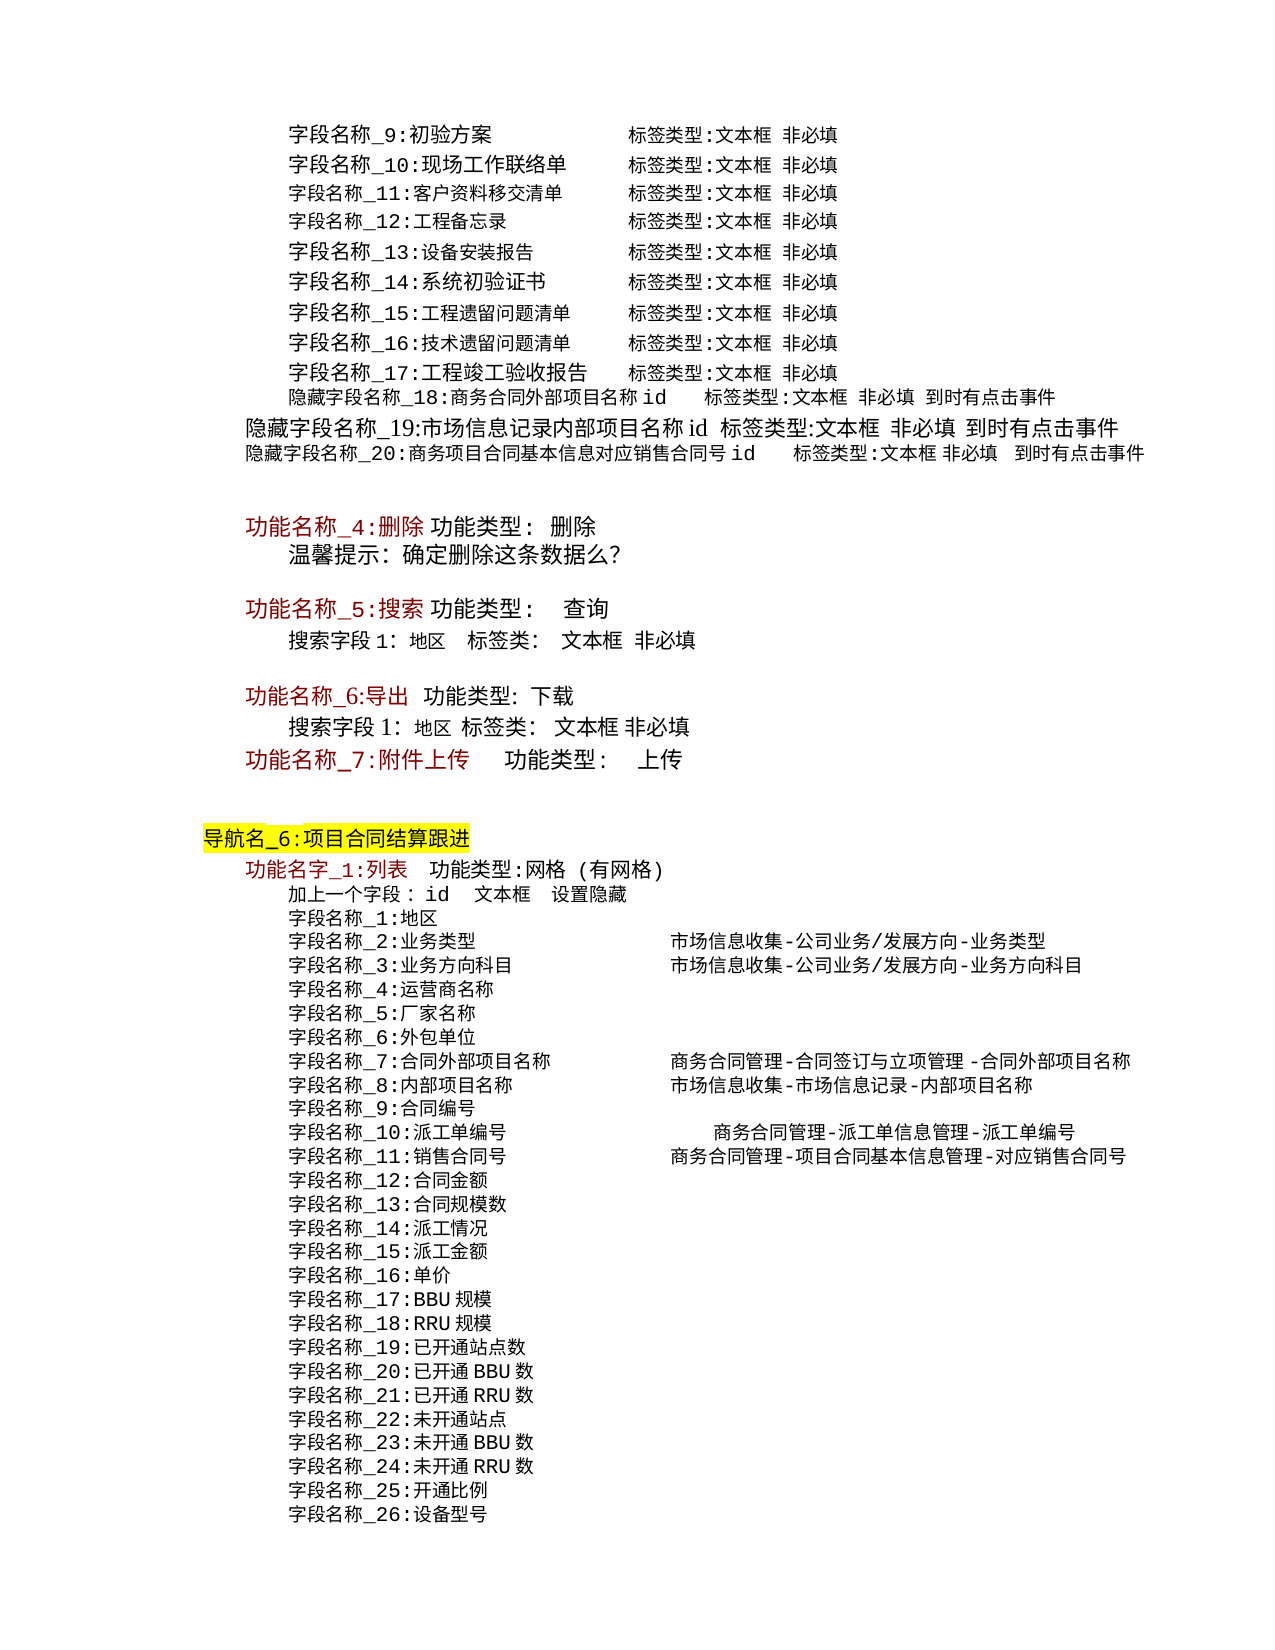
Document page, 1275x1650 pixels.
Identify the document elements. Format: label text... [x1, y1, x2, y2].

text 字段名称_10:现场工作联络单 标签类型:文本框 非必填 [118, 148, 1157, 179]
text 字段名称_13:合同规模数 [118, 1194, 1157, 1217]
text 字段名称_11:客户资料移交清单 标签类型:文本框 非必填 [118, 179, 1157, 207]
text 字段名称_13:设备安装报告 标签类型:文本框 非必填 [118, 235, 1157, 265]
text 字段名称_22:未开通站点 [118, 1408, 1157, 1432]
text 字段名称_6:外包单位 [118, 1027, 1157, 1051]
text 温馨提示：确定删除这条数据么？ [118, 542, 1157, 570]
text 字段名称_14:系统初验证书 标签类型:文本框 非必填 [118, 265, 1157, 296]
text 隐藏字段名称_19:市场信息记录内部项目名称id 标签类型:文本框 非必填 到时有点击事件 [118, 411, 1157, 443]
text 隐藏字段名称_18:商务合同外部项目名称id 标签类型:文本框 非必填 到时有点击事件 [118, 387, 1157, 411]
text 字段名称_9:初验方案 标签类型:文本框 非必填 [118, 118, 1157, 148]
text 字段名称_8:内部项目名称 市场信息收集-市场信息记录-内部项目名称 [118, 1074, 1157, 1098]
text 字段名称_21:已开通RRU数 [118, 1384, 1157, 1408]
text 字段名称_16:单价 [118, 1265, 1157, 1289]
text 功能名称_4:删除 功能类型: 删除 [118, 514, 1157, 542]
text 字段名称_20:已开通BBU数 [118, 1361, 1157, 1384]
text 字段名称_19:已开通站点数 [118, 1337, 1157, 1361]
text 功能名称_6:导出 功能类型: 下载 [118, 679, 1157, 710]
text 功能名称_5:搜索 功能类型: 查询 [118, 596, 1157, 625]
text 加上一个字段 ：id 文本框 设置隐藏 [118, 883, 1157, 907]
text 字段名称_23:未开通BBU数 [118, 1432, 1157, 1456]
text 字段名称_25:开通比例 [118, 1480, 1157, 1504]
text 字段名称_1:地区 [118, 907, 1157, 931]
text 字段名称_2:业务类型 市场信息收集-公司业务/发展方向-业务类型 [118, 931, 1157, 955]
text 字段名称_17:BBU规模 [118, 1289, 1157, 1313]
text 字段名称_14:派工情况 [118, 1217, 1157, 1241]
text 字段名称_10:派工单编号 商务合同管理-派工单信息管理-派工单编号 [118, 1122, 1157, 1146]
text 字段名称_3:业务方向科目 市场信息收集-公司业务/发展方向-业务方向科目 [118, 955, 1157, 979]
text 字段名称_5:厂家名称 [118, 1003, 1157, 1027]
text 字段名称_7:合同外部项目名称 商务合同管理-合同签订与立项管理 -合同外部项目名称 [118, 1051, 1157, 1074]
text 搜索字段1：地区 标签类： 文本框 非必填 [118, 625, 1157, 655]
text 功能名称_7:附件上传 功能类型: 上传 [118, 742, 1157, 775]
text 字段名称_4:运营商名称 [118, 979, 1157, 1003]
text 字段名称_17:工程竣工验收报告 标签类型:文本框 非必填 [118, 357, 1157, 387]
text 字段名称_18:RRU规模 [118, 1313, 1157, 1337]
text 字段名称_12:合同金额 [118, 1170, 1157, 1194]
text 字段名称_11:销售合同号 商务合同管理-项目合同基本信息管理-对应销售合同号 [118, 1146, 1157, 1170]
text 字段名称_26:设备型号 [118, 1504, 1157, 1528]
text 隐藏字段名称_20:商务项目合同基本信息对应销售合同号id 标签类型:文本框 非必填 到时有点击事件 [118, 443, 1157, 466]
text 字段名称_15:派工金额 [118, 1241, 1157, 1265]
text 字段名称_9:合同编号 [118, 1098, 1157, 1122]
text 字段名称_16:技术遗留问题清单 标签类型:文本框 非必填 [118, 326, 1157, 357]
text 导航名_6:项目合同结算跟进 [118, 823, 1157, 853]
text 字段名称_12:工程备忘录 标签类型:文本框 非必填 [118, 207, 1157, 235]
text 字段名称_15:工程遗留问题清单 标签类型:文本框 非必填 [118, 296, 1157, 326]
text 搜索字段1：地区 标签类： 文本框 非必填 [118, 710, 1157, 742]
text 功能名字_1:列表 功能类型:网格 (有网格) [118, 853, 1157, 883]
text 字段名称_24:未开通RRU数 [118, 1456, 1157, 1480]
